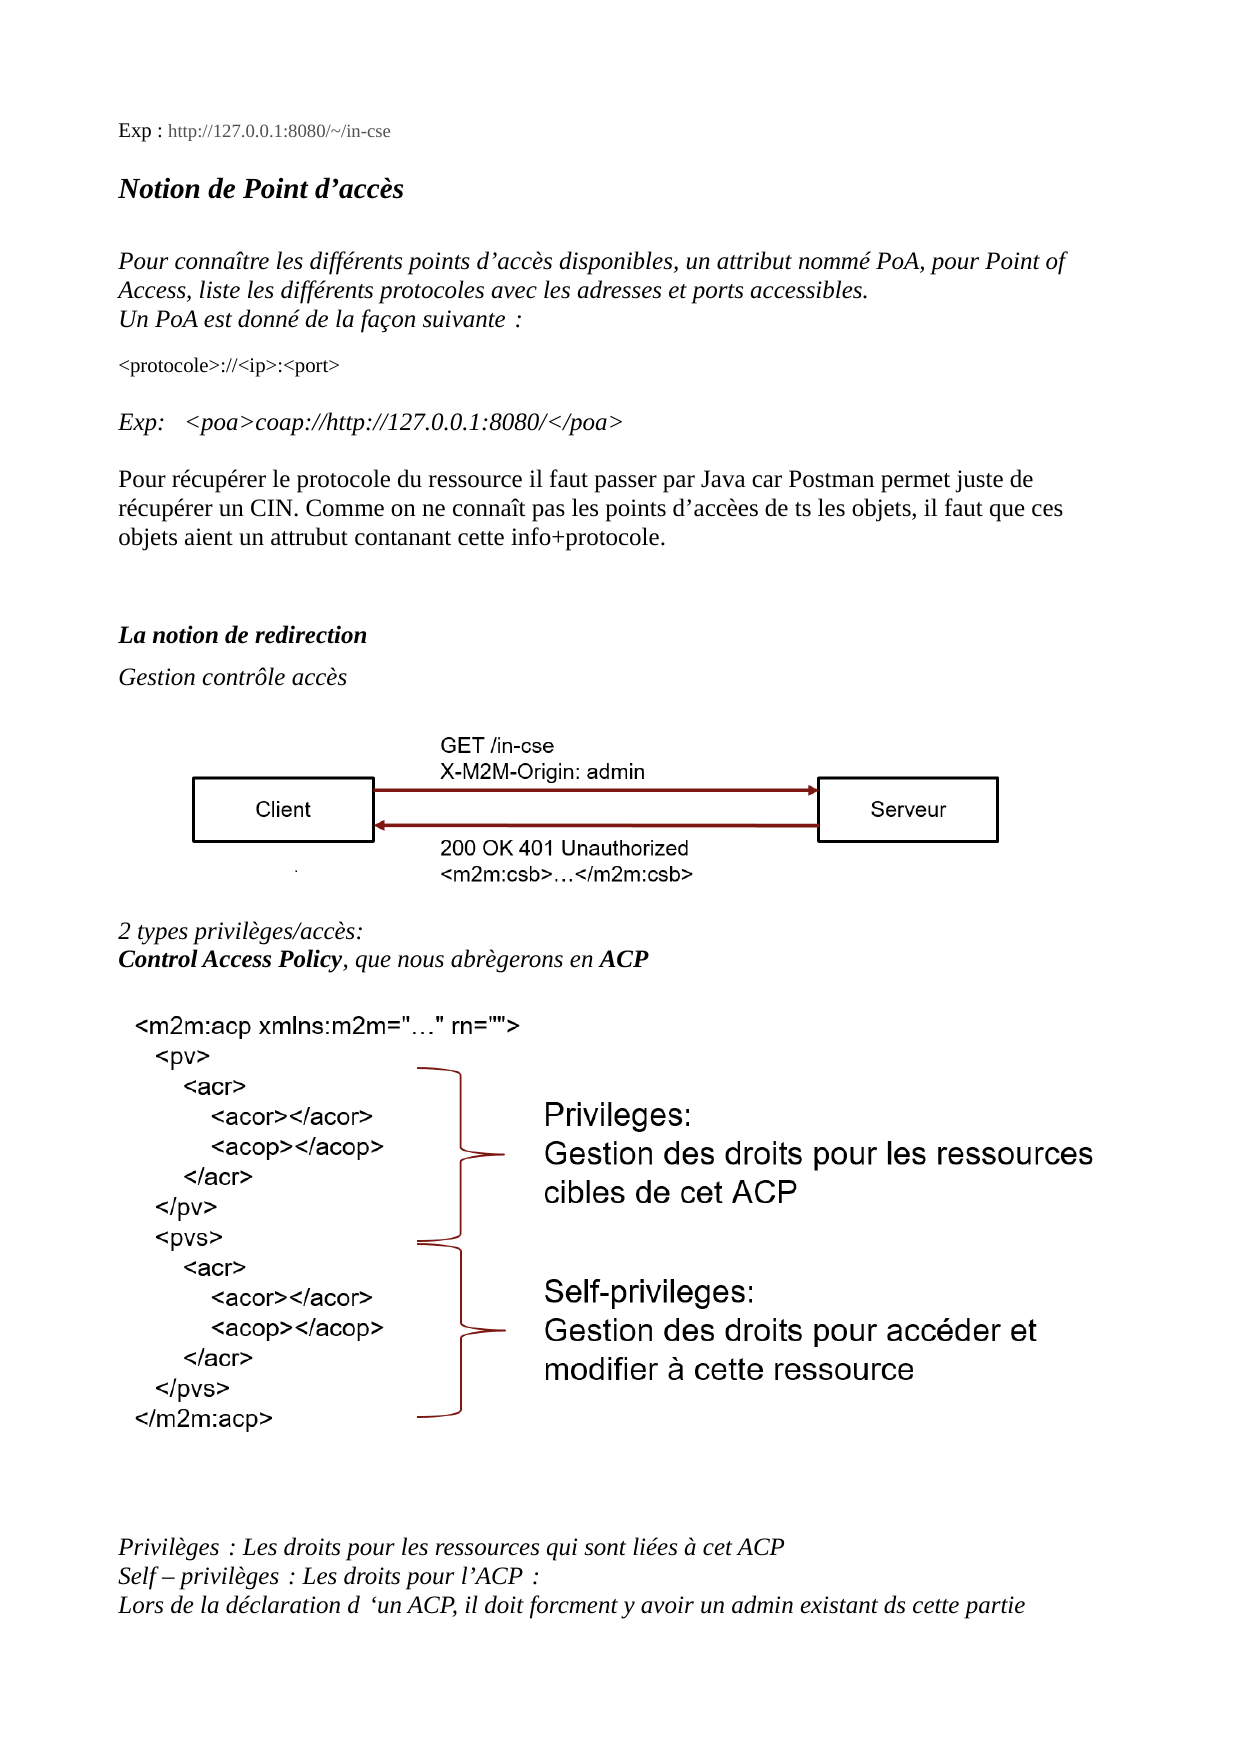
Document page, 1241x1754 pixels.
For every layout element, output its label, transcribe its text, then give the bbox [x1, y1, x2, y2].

subtitle La notion de redirection [118, 620, 1122, 649]
text Privilèges : Les droits pour les ressources qui sont liées à cet ACP [118, 1532, 1122, 1561]
text Lors de la déclaration d ‘un ACP, il doit forcment y avoir un admin existant ds cette partie [118, 1590, 1122, 1618]
text Un PoA est donné de la façon suivante : [118, 304, 1122, 333]
picture [118, 690, 1123, 916]
text Pour récupérer le protocole du ressource il faut passer par Java car Postman permet juste de récupérer un CIN. Comme on ne connaît pas les points d’accèes de ts les objets, il faut que ces objets aient un attrubut contanant cette info+protocole. [118, 464, 1122, 550]
text Control Access Policy, que nous abrègerons en ACP [118, 944, 1122, 973]
text <protocole>://<ip>:<port> [118, 353, 1122, 377]
text Exp : http://127.0.0.1:8080/~/in-cse [118, 118, 1122, 142]
subtitle Notion de Point d’accès [118, 172, 1122, 205]
text Gestion contrôle accès [118, 662, 1122, 690]
picture [118, 1002, 1123, 1504]
text Exp: <poa>coap://http://127.0.0.1:8080/</poa> [118, 407, 1122, 435]
text Pour connaître les différents points d’accès disponibles, un attribut nommé PoA, pour Point of Access, liste les différents protocoles avec les adresses et ports accessibles. [118, 246, 1122, 304]
text Self – privilèges : Les droits pour l’ACP : [118, 1561, 1122, 1590]
text 2 types privilèges/accès: [118, 916, 1122, 944]
